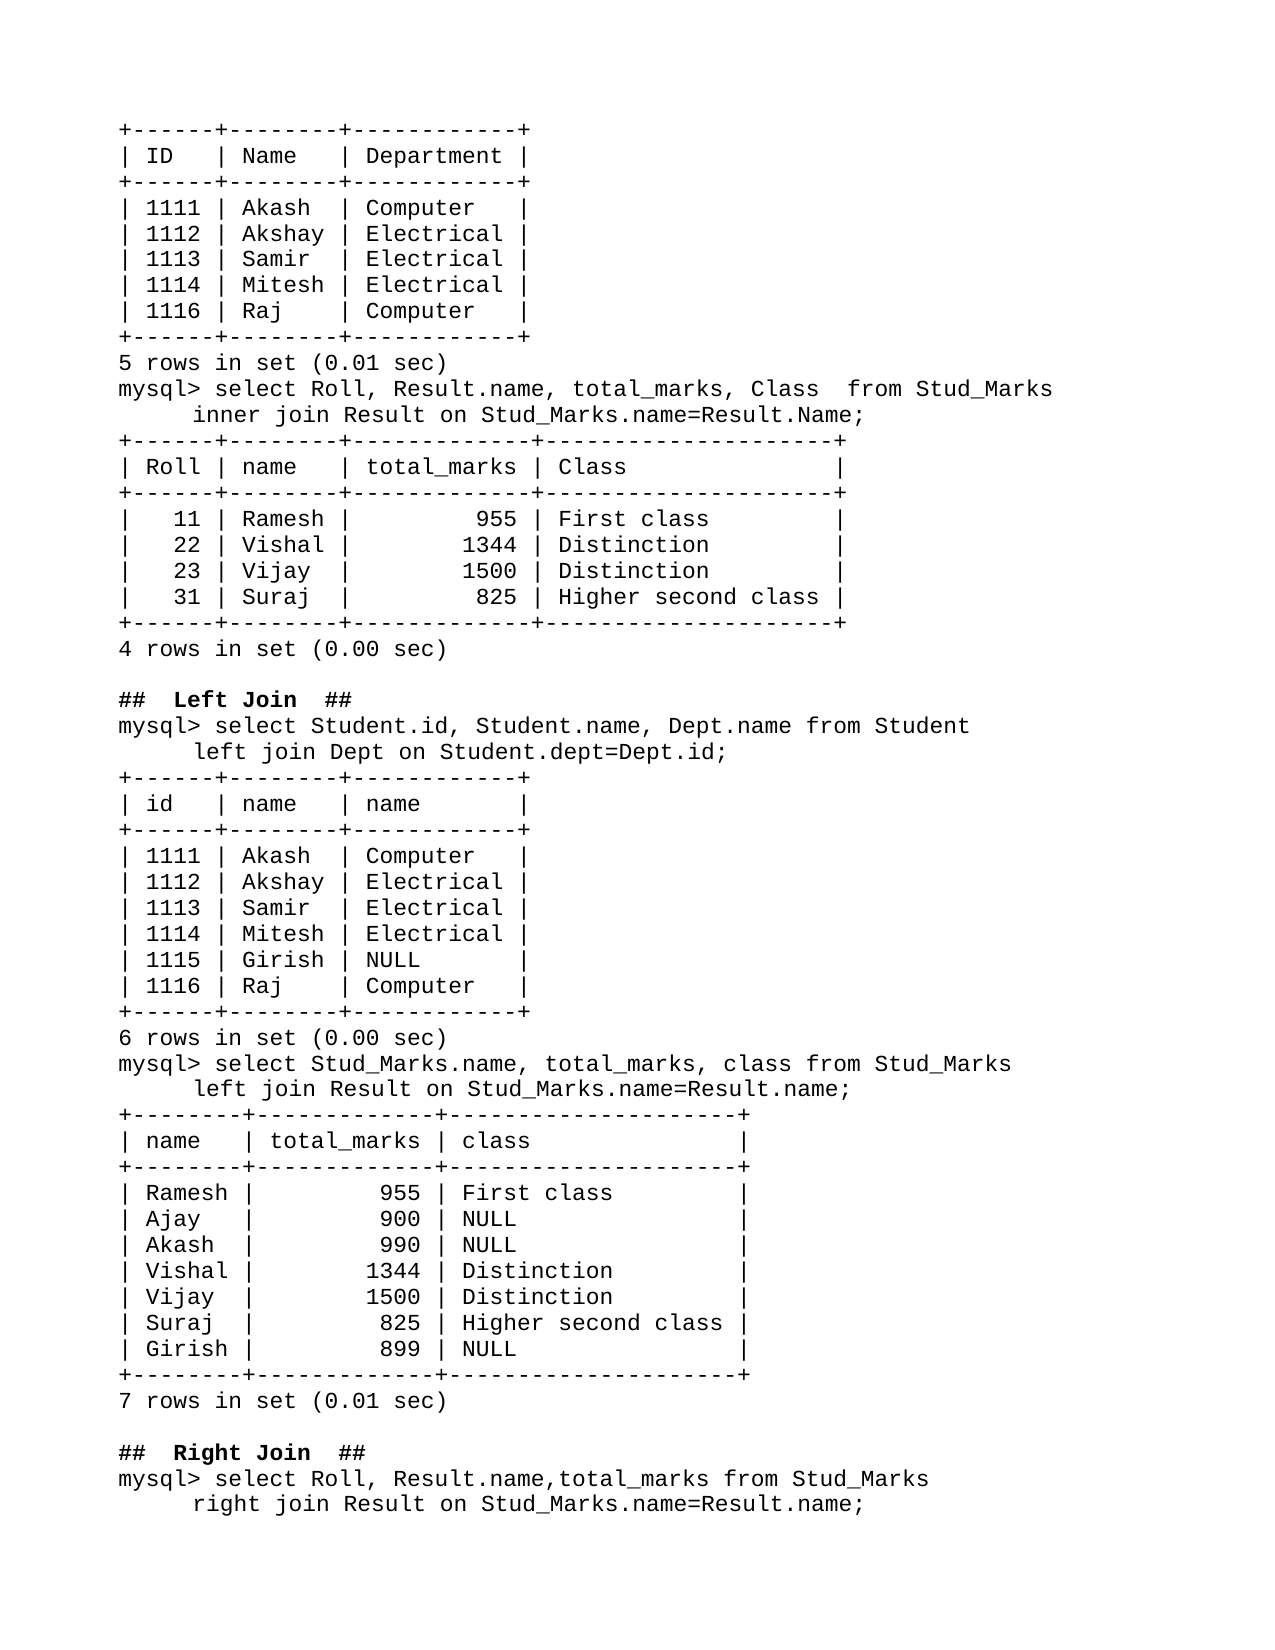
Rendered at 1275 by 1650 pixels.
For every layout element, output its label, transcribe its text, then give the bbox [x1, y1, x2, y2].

text | 1111 | Akash | Computer | [118, 196, 1157, 222]
text +--------+-------------+---------------------+ [118, 1363, 1157, 1389]
text mysql> select Roll, Result.name, total_marks, Class from Stud_Marks [118, 377, 1157, 403]
text | Vijay | 1500 | Distinction | [118, 1285, 1157, 1311]
text | Ramesh | 955 | First class | [118, 1182, 1157, 1207]
text | Akash | 990 | NULL | [118, 1233, 1157, 1259]
text left join Dept on Student.dept=Dept.id; [118, 741, 1157, 767]
text +------+--------+------------+ [118, 170, 1157, 196]
text | 11 | Ramesh | 955 | First class | [118, 507, 1157, 533]
text | Suraj | 825 | Higher second class | [118, 1311, 1157, 1337]
text | 22 | Vishal | 1344 | Distinction | [118, 533, 1157, 559]
text mysql> select Student.id, Student.name, Dept.name from Student [118, 715, 1157, 741]
text right join Result on Stud_Marks.name=Result.name; [118, 1493, 1157, 1519]
text 5 rows in set (0.01 sec) [118, 352, 1157, 377]
text | 1115 | Girish | NULL | [118, 948, 1157, 974]
text | Roll | name | total_marks | Class | [118, 455, 1157, 481]
text | 23 | Vijay | 1500 | Distinction | [118, 559, 1157, 585]
text +--------+-------------+---------------------+ [118, 1156, 1157, 1182]
text | ID | Name | Department | [118, 144, 1157, 170]
text | 1114 | Mitesh | Electrical | [118, 274, 1157, 300]
text | 1112 | Akshay | Electrical | [118, 870, 1157, 896]
text inner join Result on Stud_Marks.name=Result.Name; [118, 403, 1157, 429]
text left join Result on Stud_Marks.name=Result.name; [118, 1078, 1157, 1104]
text +------+--------+------------+ [118, 118, 1157, 144]
text 7 rows in set (0.01 sec) [118, 1389, 1157, 1415]
text +------+--------+------------+ [118, 767, 1157, 792]
text | 1113 | Samir | Electrical | [118, 248, 1157, 274]
text +------+--------+-------------+---------------------+ [118, 429, 1157, 455]
text +------+--------+------------+ [118, 1000, 1157, 1026]
text | Ajay | 900 | NULL | [118, 1207, 1157, 1233]
text | id | name | name | [118, 792, 1157, 818]
text ## Left Join ## [118, 689, 1157, 715]
text | 1113 | Samir | Electrical | [118, 896, 1157, 922]
text 6 rows in set (0.00 sec) [118, 1026, 1157, 1052]
text +------+--------+-------------+---------------------+ [118, 611, 1157, 637]
text | name | total_marks | class | [118, 1130, 1157, 1156]
text mysql> select Roll, Result.name,total_marks from Stud_Marks [118, 1467, 1157, 1493]
text | 1116 | Raj | Computer | [118, 300, 1157, 326]
text +--------+-------------+---------------------+ [118, 1104, 1157, 1130]
text | 1112 | Akshay | Electrical | [118, 222, 1157, 248]
text | 1111 | Akash | Computer | [118, 844, 1157, 870]
text | Vishal | 1344 | Distinction | [118, 1259, 1157, 1285]
text ## Right Join ## [118, 1441, 1157, 1467]
text +------+--------+-------------+---------------------+ [118, 481, 1157, 507]
text +------+--------+------------+ [118, 326, 1157, 352]
text mysql> select Stud_Marks.name, total_marks, class from Stud_Marks [118, 1052, 1157, 1078]
text | Girish | 899 | NULL | [118, 1337, 1157, 1363]
text | 31 | Suraj | 825 | Higher second class | [118, 585, 1157, 611]
text +------+--------+------------+ [118, 818, 1157, 844]
text | 1114 | Mitesh | Electrical | [118, 922, 1157, 948]
text | 1116 | Raj | Computer | [118, 974, 1157, 1000]
text 4 rows in set (0.00 sec) [118, 637, 1157, 663]
